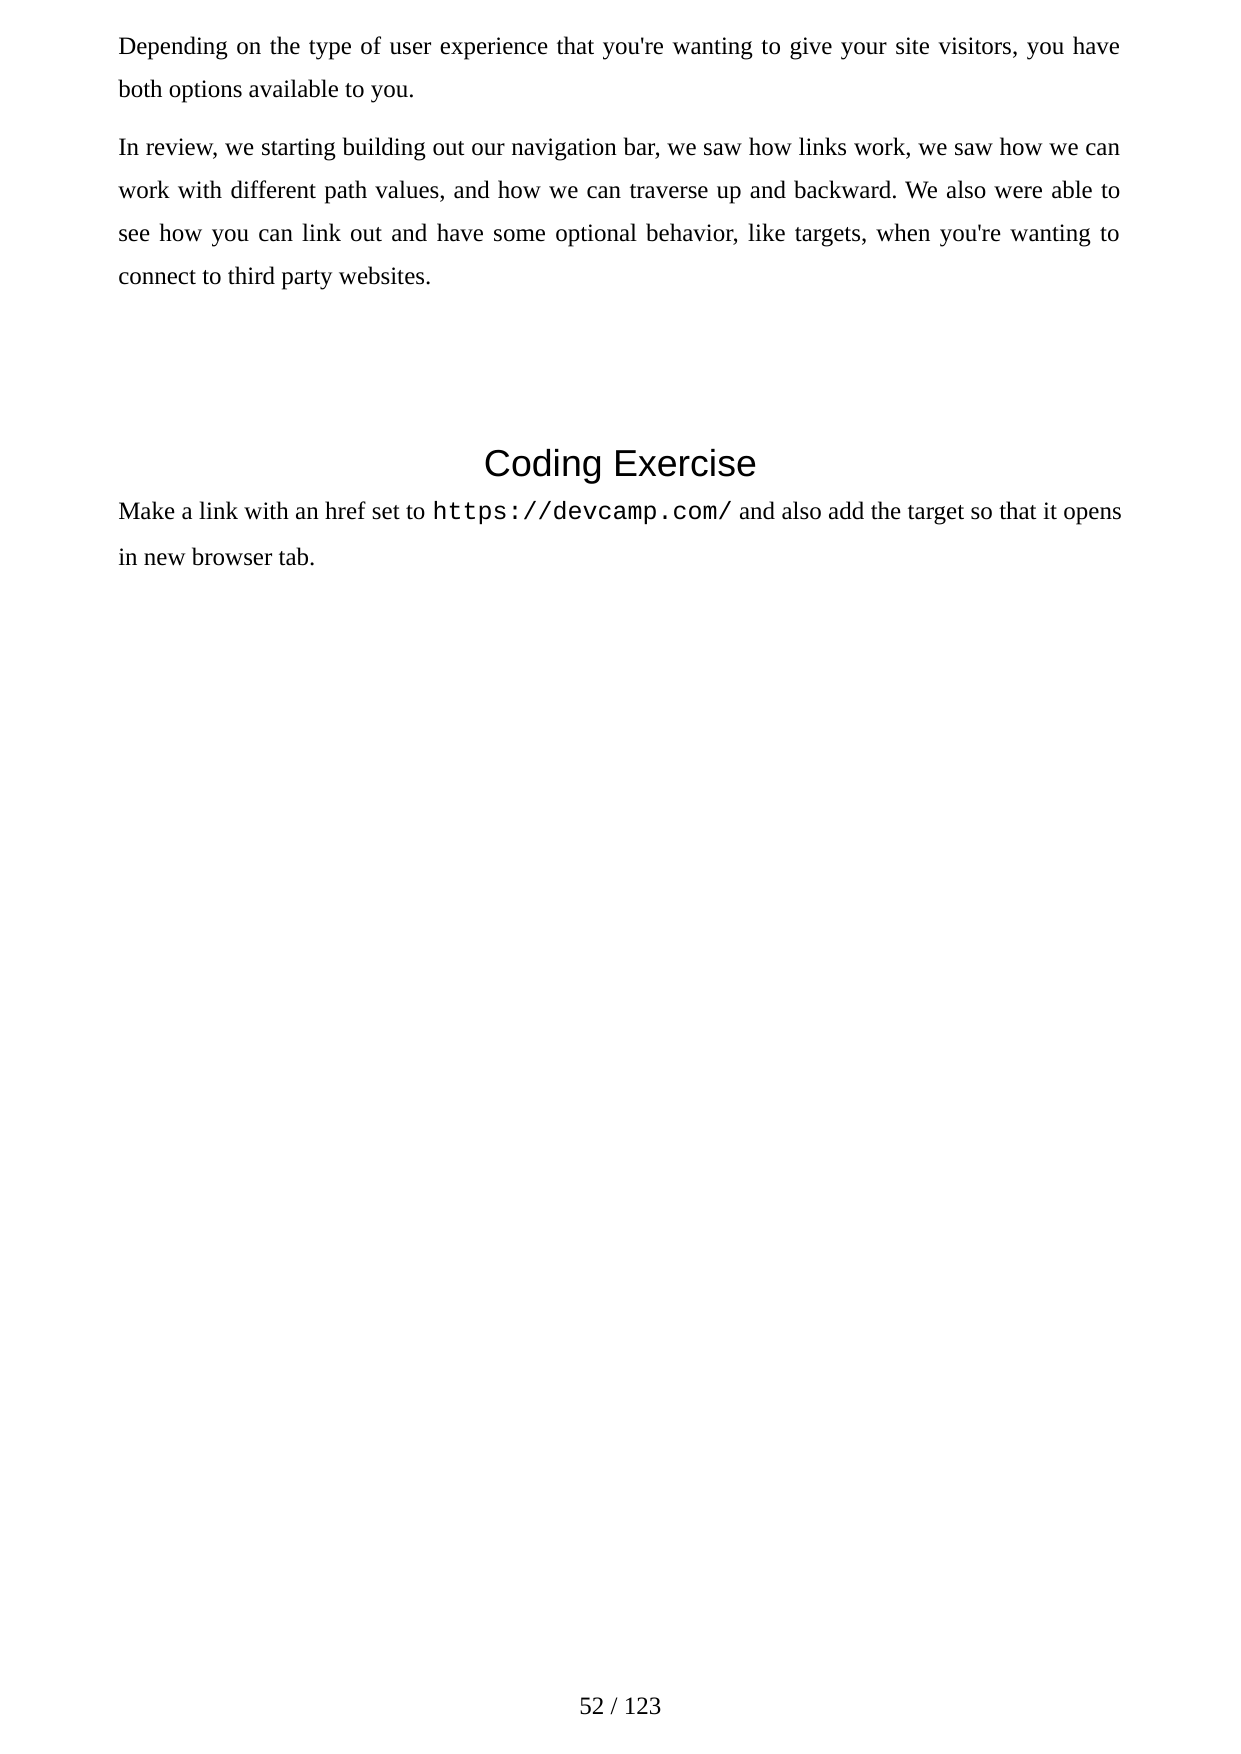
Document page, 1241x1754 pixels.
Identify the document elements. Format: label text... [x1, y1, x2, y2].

subtitle Coding Exercise [118, 441, 1122, 484]
text Depending on the type of user experience that you're wanting to give your site visitors, you have both options available to you. [118, 31, 1122, 103]
text In review, we starting building out our navigation bar, we saw how links work, we saw how we can work with different path values, and how we can traverse up and backward. We also were able to see how you can link out and have some optional behavior, like targets, when you're wanting to connect to third party websites. [118, 132, 1122, 290]
text Make a link with an href set to https://devcamp.com/ and also add the target so that it opens in new browser tab. [118, 496, 1122, 570]
